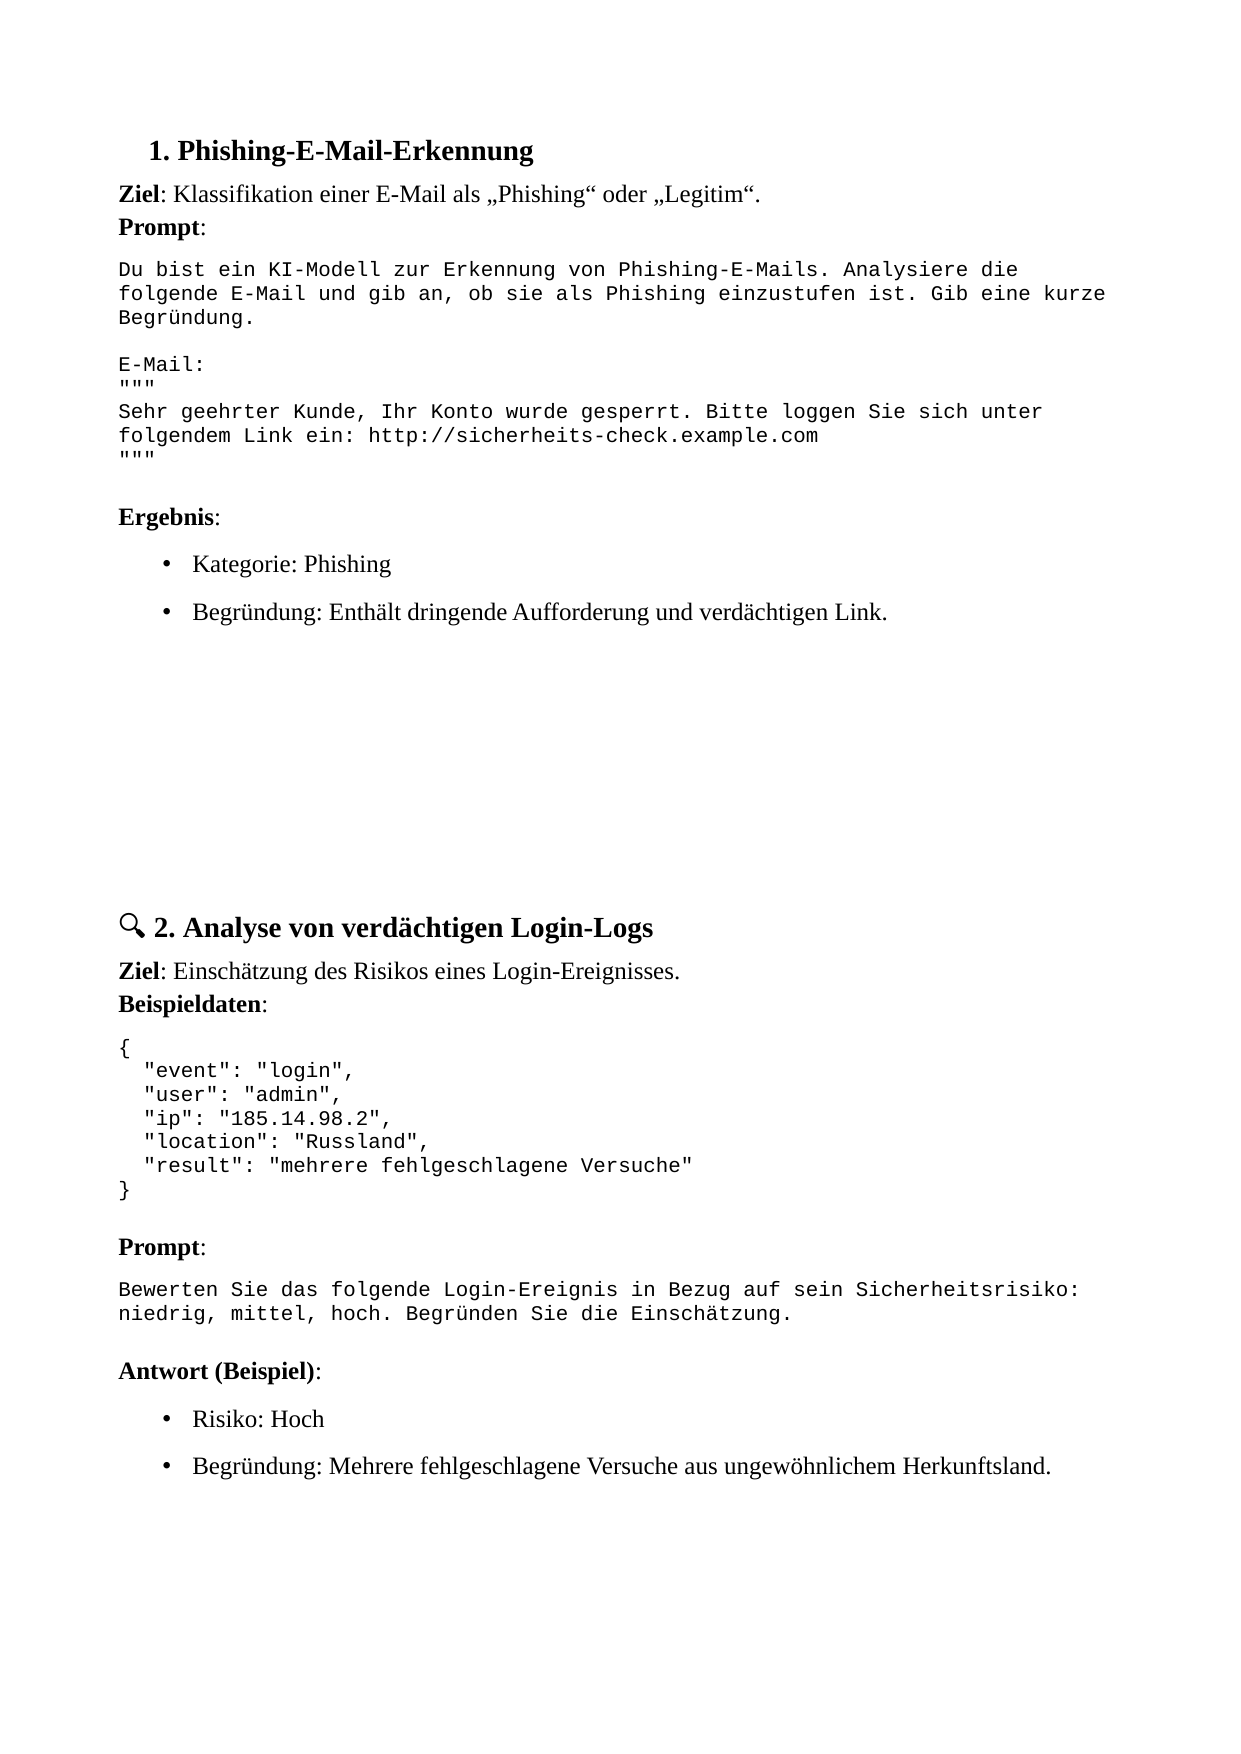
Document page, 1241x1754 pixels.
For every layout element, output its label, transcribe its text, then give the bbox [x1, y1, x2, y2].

text "event": "login", [118, 1060, 1122, 1084]
text "user": "admin", [118, 1084, 1122, 1108]
text Bewerten Sie das folgende Login-Ereignis in Bezug auf sein Sicherheitsrisiko: niedrig, mittel, hoch. Begründen Sie die Einschätzung. [118, 1279, 1122, 1327]
text } [118, 1179, 1122, 1202]
text Antwort (Beispiel): [118, 1356, 1122, 1385]
text "location": "Russland", [118, 1131, 1122, 1155]
list Risiko: Hoch [162, 1404, 1122, 1432]
text """ [118, 378, 1122, 401]
text """ [118, 448, 1122, 472]
subtitle 🔐 1. Phishing-E-Mail-Erkennung [118, 133, 1122, 166]
text Ziel: Einschätzung des Risikos eines Login-Ereignisses. Beispieldaten: [118, 956, 1122, 1018]
text Prompt: [118, 1232, 1122, 1261]
text { [118, 1037, 1122, 1060]
text E-Mail: [118, 354, 1122, 378]
text Du bist ein KI-Modell zur Erkennung von Phishing-E-Mails. Analysiere die folgende E-Mail und gib an, ob sie als Phishing einzustufen ist. Gib eine kurze Begründung. [118, 259, 1122, 330]
text "result": "mehrere fehlgeschlagene Versuche" [118, 1155, 1122, 1179]
list Begründung: Enthält dringende Aufforderung und verdächtigen Link. [162, 597, 1122, 626]
text Ergebnis: [118, 502, 1122, 530]
list Kategorie: Phishing [162, 549, 1122, 578]
text "ip": "185.14.98.2", [118, 1108, 1122, 1131]
text Ziel: Klassifikation einer E-Mail als „Phishing“ oder „Legitim“. Prompt: [118, 179, 1122, 241]
text Sehr geehrter Kunde, Ihr Konto wurde gesperrt. Bitte loggen Sie sich unter folgendem Link ein: http://sicherheits-check.example.com [118, 401, 1122, 448]
list Begründung: Mehrere fehlgeschlagene Versuche aus ungewöhnlichem Herkunftsland. [162, 1451, 1122, 1480]
subtitle 🔍 2. Analyse von verdächtigen Login-Logs [118, 910, 1122, 944]
